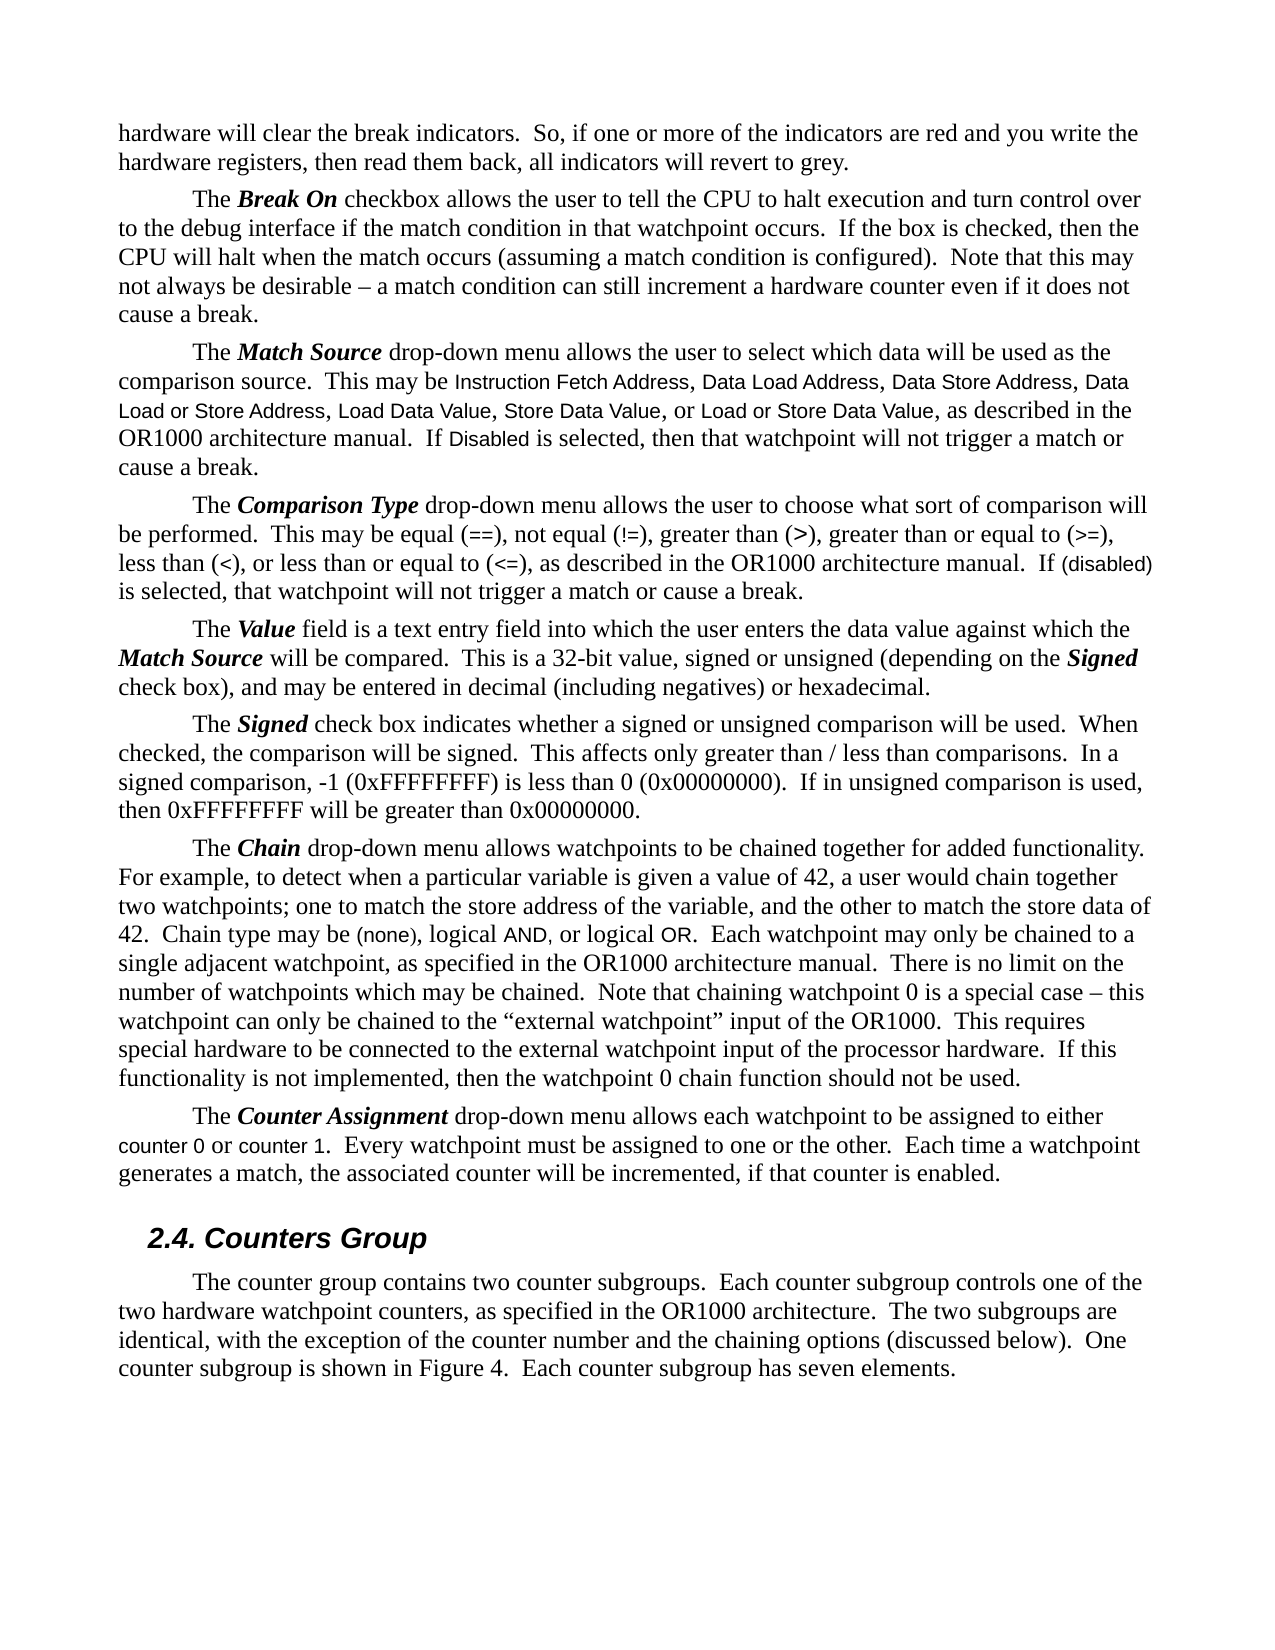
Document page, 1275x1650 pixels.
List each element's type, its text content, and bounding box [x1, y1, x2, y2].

subtitle Counters Group [148, 1221, 1157, 1255]
text The Value field is a text entry field into which the user enters the data value against which the Match Source will be compared. This is a 32-bit value, signed or unsigned (depending on the Signed check box), and may be entered in decimal (including negatives) or hexadecimal. [118, 614, 1157, 700]
text The Chain drop-down menu allows watchpoints to be chained together for added functionality. For example, to detect when a particular variable is given a value of 42, a user would chain together two watchpoints; one to match the store address of the variable, and the other to match the store data of 42. Chain type may be (none), logical AND, or logical OR. Each watchpoint may only be chained to a single adjacent watchpoint, as specified in the OR1000 architecture manual. There is no limit on the number of watchpoints which may be chained. Note that chaining watchpoint 0 is a special case – this watchpoint can only be chained to the “external watchpoint” input of the OR1000. This requires special hardware to be connected to the external watchpoint input of the processor hardware. If this functionality is not implemented, then the watchpoint 0 chain function should not be used. [118, 833, 1157, 1092]
text The Break On checkbox allows the user to tell the CPU to halt execution and turn control over to the debug interface if the match condition in that watchpoint occurs. If the box is checked, then the CPU will halt when the match occurs (assuming a match condition is configured). Note that this may not always be desirable – a match condition can still increment a hardware counter even if it does not cause a break. [118, 184, 1157, 328]
text The counter group contains two counter subgroups. Each counter subgroup controls one of the two hardware watchpoint counters, as specified in the OR1000 architecture. The two subgroups are identical, with the exception of the counter number and the chaining options (discussed below). One counter subgroup is shown in Figure 4. Each counter subgroup has seven elements. [118, 1267, 1157, 1382]
text The Comparison Type drop-down menu allows the user to choose what sort of comparison will be performed. This may be equal (==), not equal (!=), greater than (>), greater than or equal to (>=), less than (<), or less than or equal to (<=), as described in the OR1000 architecture manual. If (disabled) is selected, that watchpoint will not trigger a match or cause a break. [118, 490, 1157, 605]
text hardware will clear the break indicators. So, if one or more of the indicators are red and you write the hardware registers, then read them back, all indicators will revert to grey. [118, 118, 1157, 176]
text The Match Source drop-down menu allows the user to select which data will be used as the comparison source. This may be Instruction Fetch Address, Data Load Address, Data Store Address, Data Load or Store Address, Load Data Value, Store Data Value, or Load or Store Data Value, as described in the OR1000 architecture manual. If Disabled is selected, then that watchpoint will not trigger a match or cause a break. [118, 337, 1157, 481]
text The Signed check box indicates whether a signed or unsigned comparison will be used. When checked, the comparison will be signed. This affects only greater than / less than comparisons. In a signed comparison, -1 (0xFFFFFFFF) is less than 0 (0x00000000). If in unsigned comparison is used, then 0xFFFFFFFF will be greater than 0x00000000. [118, 709, 1157, 824]
text The Counter Assignment drop-down menu allows each watchpoint to be assigned to either counter 0 or counter 1. Every watchpoint must be assigned to one or the other. Each time a watchpoint generates a match, the associated counter will be incremented, if that counter is enabled. [118, 1101, 1157, 1187]
